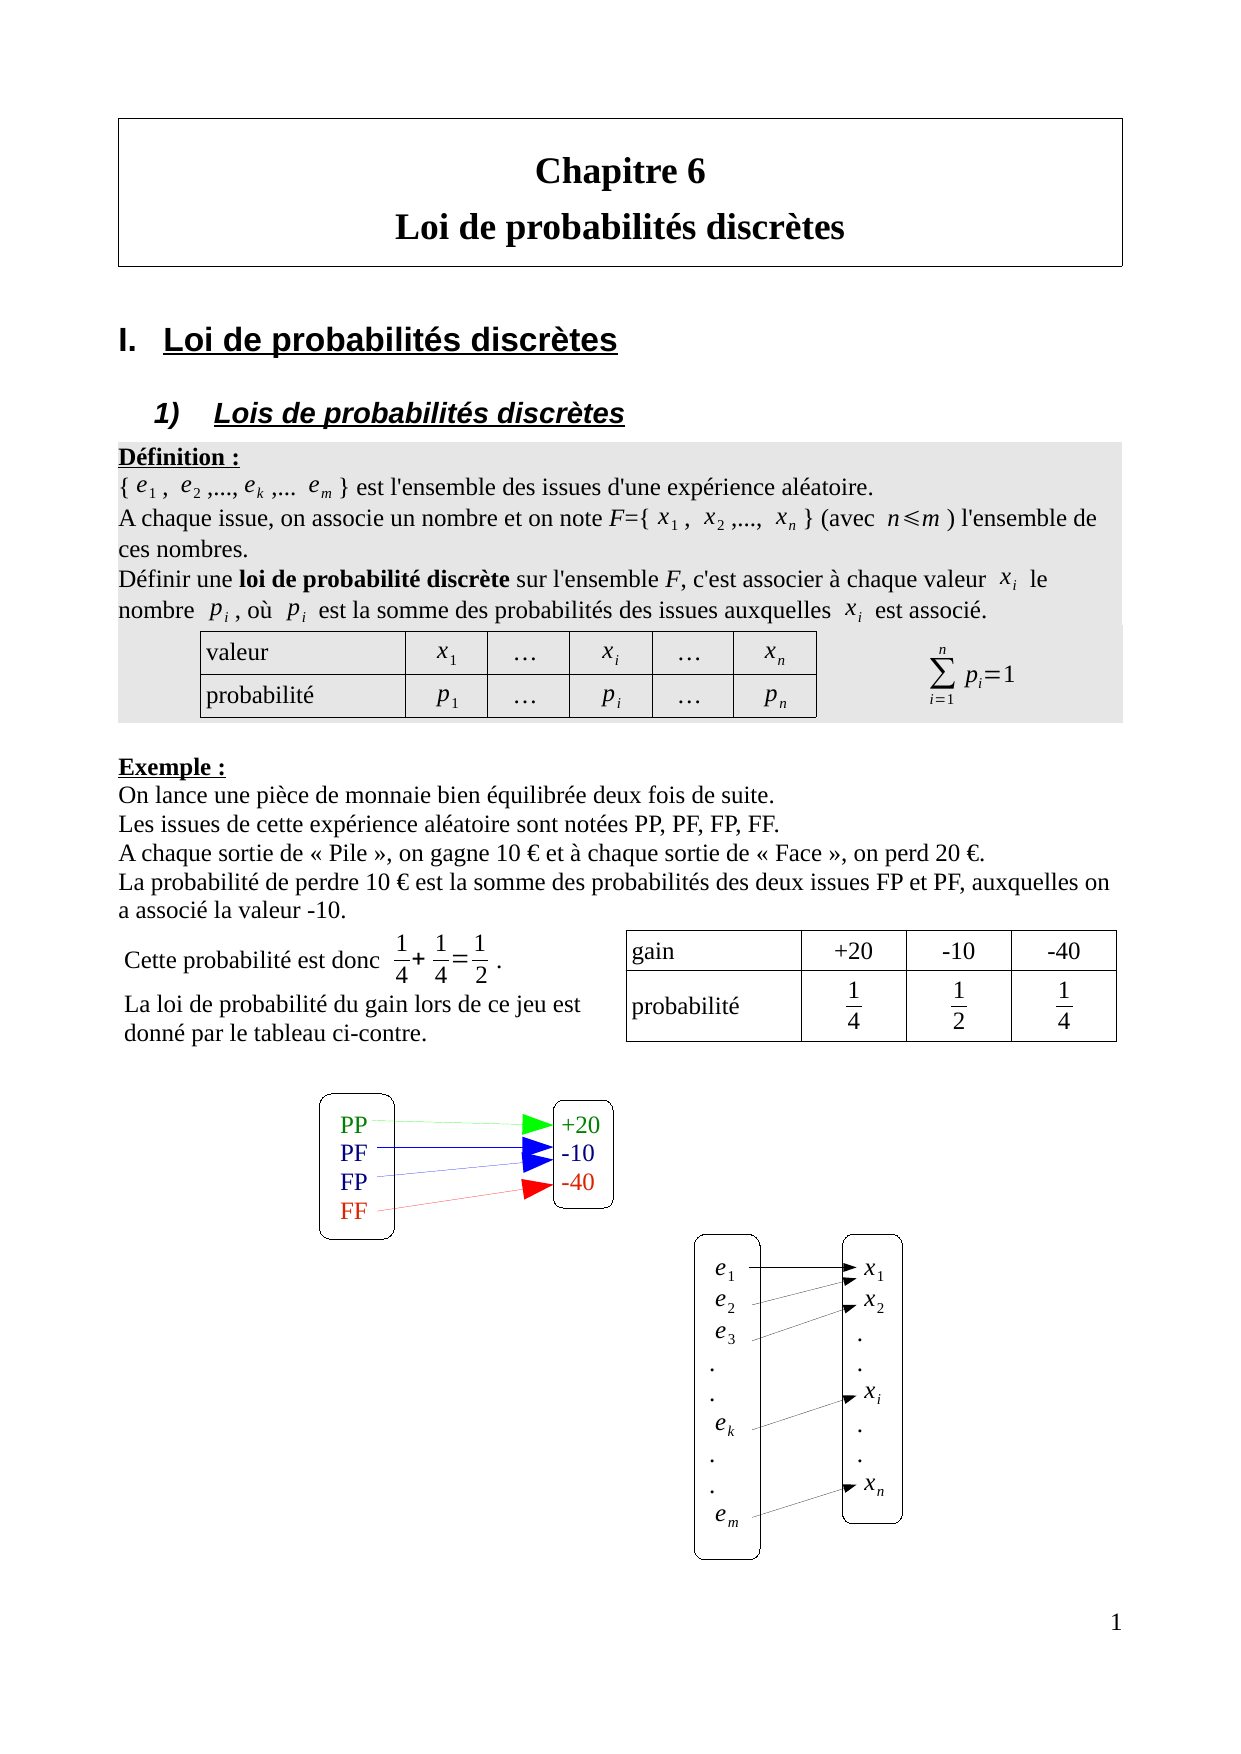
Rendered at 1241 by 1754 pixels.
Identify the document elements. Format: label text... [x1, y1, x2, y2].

subtitle . [118, 1468, 694, 1500]
table_cell [570, 675, 652, 717]
text [118, 1167, 319, 1196]
table_header Cette probabilité est donc . La loi de probabilité du gain lors de ce jeu est donné par le tableau ci-contre. [118, 924, 620, 1052]
subtitle . [843, 1377, 902, 1408]
subtitle Loi de probabilités discrètes [118, 320, 1122, 358]
table_header valeur [201, 632, 405, 674]
table_cell probabilité [627, 971, 801, 1041]
subtitle [118, 1439, 694, 1468]
subtitle [903, 1439, 1122, 1468]
text Définition : [118, 442, 1122, 471]
subtitle . [903, 1468, 1122, 1500]
table_header … [653, 632, 733, 674]
text {, ,...,,... } est l'ensemble des issues d'une expérience aléatoire. [118, 471, 1122, 502]
text [395, 1167, 553, 1196]
text [118, 1138, 319, 1167]
subtitle [903, 1348, 1122, 1377]
table_header [821, 625, 1123, 723]
table_header … [488, 632, 569, 674]
subtitle . [811, 1490, 842, 1500]
subtitle . [761, 1316, 842, 1348]
text [395, 1122, 553, 1138]
text +20 [554, 1110, 613, 1138]
subtitle . [843, 1468, 902, 1500]
subtitle Lois de probabilités discrètes [153, 396, 1122, 429]
subtitle . [843, 1316, 902, 1348]
subtitle [761, 1439, 842, 1468]
text Définir une loi de probabilité discrète sur l'ensemble F, c'est associer à chaque valeur le nombre , où est la somme des probabilités des issues auxquelles est associé. [118, 562, 1122, 625]
table_header [620, 924, 1122, 1052]
text -40 [554, 1167, 613, 1196]
subtitle . [695, 1316, 760, 1348]
text -10 [554, 1138, 613, 1167]
subtitle . [118, 1377, 694, 1408]
subtitle . [843, 1348, 902, 1377]
subtitle . [823, 1401, 842, 1408]
table_header [570, 632, 652, 674]
text PF [320, 1138, 394, 1167]
table_header [406, 632, 487, 674]
text [530, 1138, 553, 1146]
subtitle . [903, 1377, 1122, 1408]
text La probabilité de perdre 10 € est la somme des probabilités des deux issues FP et PF, auxquelles on a associé la valeur -10. [118, 867, 1122, 924]
subtitle . [118, 1316, 694, 1348]
table_cell … [653, 675, 733, 717]
text On lance une pièce de monnaie bien équilibrée deux fois de suite. [118, 781, 1122, 809]
text [395, 1110, 553, 1124]
subtitle . [903, 1408, 1122, 1439]
text [614, 1138, 1122, 1167]
subtitle . [761, 1408, 815, 1426]
subtitle . [118, 1408, 694, 1439]
subtitle . [903, 1316, 1122, 1348]
subtitle . [695, 1377, 760, 1408]
text Exemple : [118, 752, 1122, 781]
text A chaque sortie de « Pile », on gagne 10 € et à chaque sortie de « Face », on perd 20 €. [118, 838, 1122, 867]
text A chaque issue, on associe un nombre et on note F={, ,..., } (avec ) l'ensemble de ces nombres. [118, 502, 1122, 562]
text FF [320, 1196, 394, 1225]
table_cell [907, 971, 1011, 1041]
text [395, 1138, 522, 1147]
text PP [320, 1110, 394, 1138]
subtitle . [695, 1439, 760, 1468]
text FP [320, 1167, 394, 1196]
text [395, 1148, 522, 1167]
table_cell [406, 675, 487, 717]
table_header Chapitre 6 Loi de probabilités discrètes [119, 119, 1122, 266]
table_cell … [488, 675, 569, 717]
text [118, 1110, 319, 1138]
subtitle . [761, 1316, 821, 1337]
table_cell [1012, 971, 1116, 1041]
subtitle . [695, 1348, 760, 1377]
table_header [734, 632, 816, 674]
subtitle . [761, 1408, 842, 1439]
text [614, 1110, 1122, 1138]
table_header -10 [907, 931, 1011, 970]
table_cell [734, 675, 816, 717]
subtitle . [695, 1468, 760, 1500]
text [534, 1148, 553, 1159]
subtitle [118, 1348, 694, 1377]
subtitle . [843, 1439, 902, 1468]
subtitle . [843, 1408, 902, 1439]
text [395, 1196, 1122, 1225]
subtitle . [761, 1468, 842, 1500]
table_header -40 [1012, 931, 1116, 970]
table_cell [802, 971, 906, 1041]
subtitle . [761, 1377, 842, 1408]
table_header gain [627, 931, 801, 970]
table_cell probabilité [201, 675, 405, 717]
subtitle [761, 1348, 842, 1377]
text [118, 1196, 319, 1225]
text Les issues de cette expérience aléatoire sont notées PP, PF, FP, FF. [118, 809, 1122, 838]
subtitle . [695, 1408, 760, 1439]
text [614, 1167, 1122, 1196]
table_header [118, 625, 821, 723]
table_header +20 [802, 931, 906, 970]
